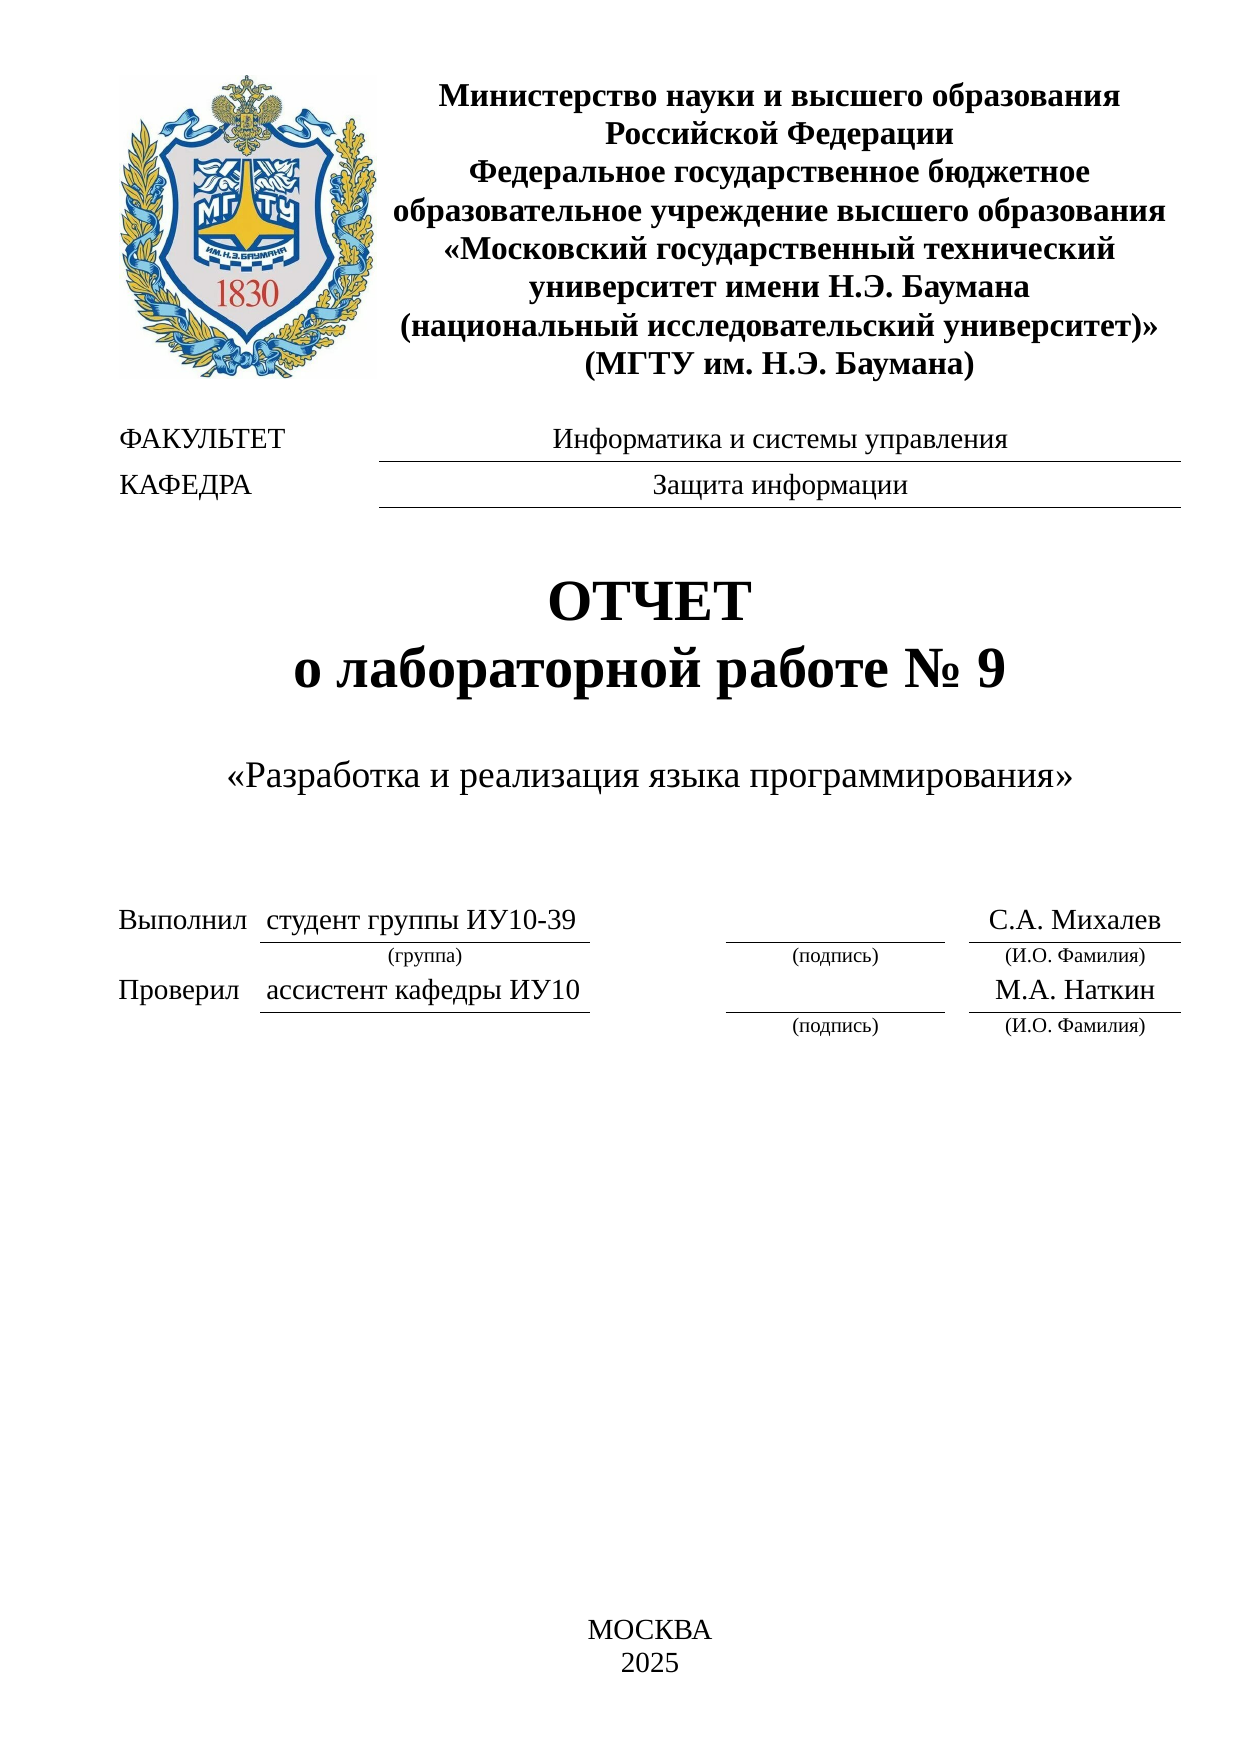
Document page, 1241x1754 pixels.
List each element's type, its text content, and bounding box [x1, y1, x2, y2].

text ОТЧЕТ о лабораторной работе № 9 [118, 566, 1181, 701]
table_cell (группа) [260, 943, 590, 967]
table_cell [945, 1012, 969, 1037]
table_cell Защита информации [379, 462, 1181, 507]
table_header С.А. Михалев [969, 897, 1181, 942]
table_header [726, 897, 945, 942]
table_cell КАФЕДРА [118, 461, 379, 507]
table_cell Проверил [118, 967, 260, 1012]
table_header [945, 897, 969, 942]
table_cell (подпись) [726, 1013, 945, 1037]
table_cell [590, 942, 726, 967]
table_header ФАКУЛЬТЕТ [118, 416, 379, 461]
table_cell (И.О. Фамилия) [969, 943, 1181, 967]
table_cell [945, 942, 969, 967]
table_cell ассистент кафедры ИУ10 [260, 967, 590, 1012]
table_cell М.А. Наткин [969, 967, 1181, 1012]
table_cell (подпись) [726, 943, 945, 967]
table_cell (И.О. Фамилия) [969, 1013, 1181, 1037]
table_header [590, 897, 726, 942]
table_header Выполнил [118, 897, 260, 942]
table_cell [590, 1012, 726, 1037]
table_cell [118, 1012, 260, 1037]
table_cell [260, 1013, 590, 1037]
table_cell [945, 967, 969, 1012]
table_header студент группы ИУ10-39 [260, 897, 590, 942]
table_header Информатика и системы управления [379, 416, 1181, 461]
table_cell [590, 967, 726, 1012]
table_cell [726, 967, 945, 1012]
text «Разработка и реализация языка программирования» [118, 753, 1181, 796]
table_cell [118, 942, 260, 967]
